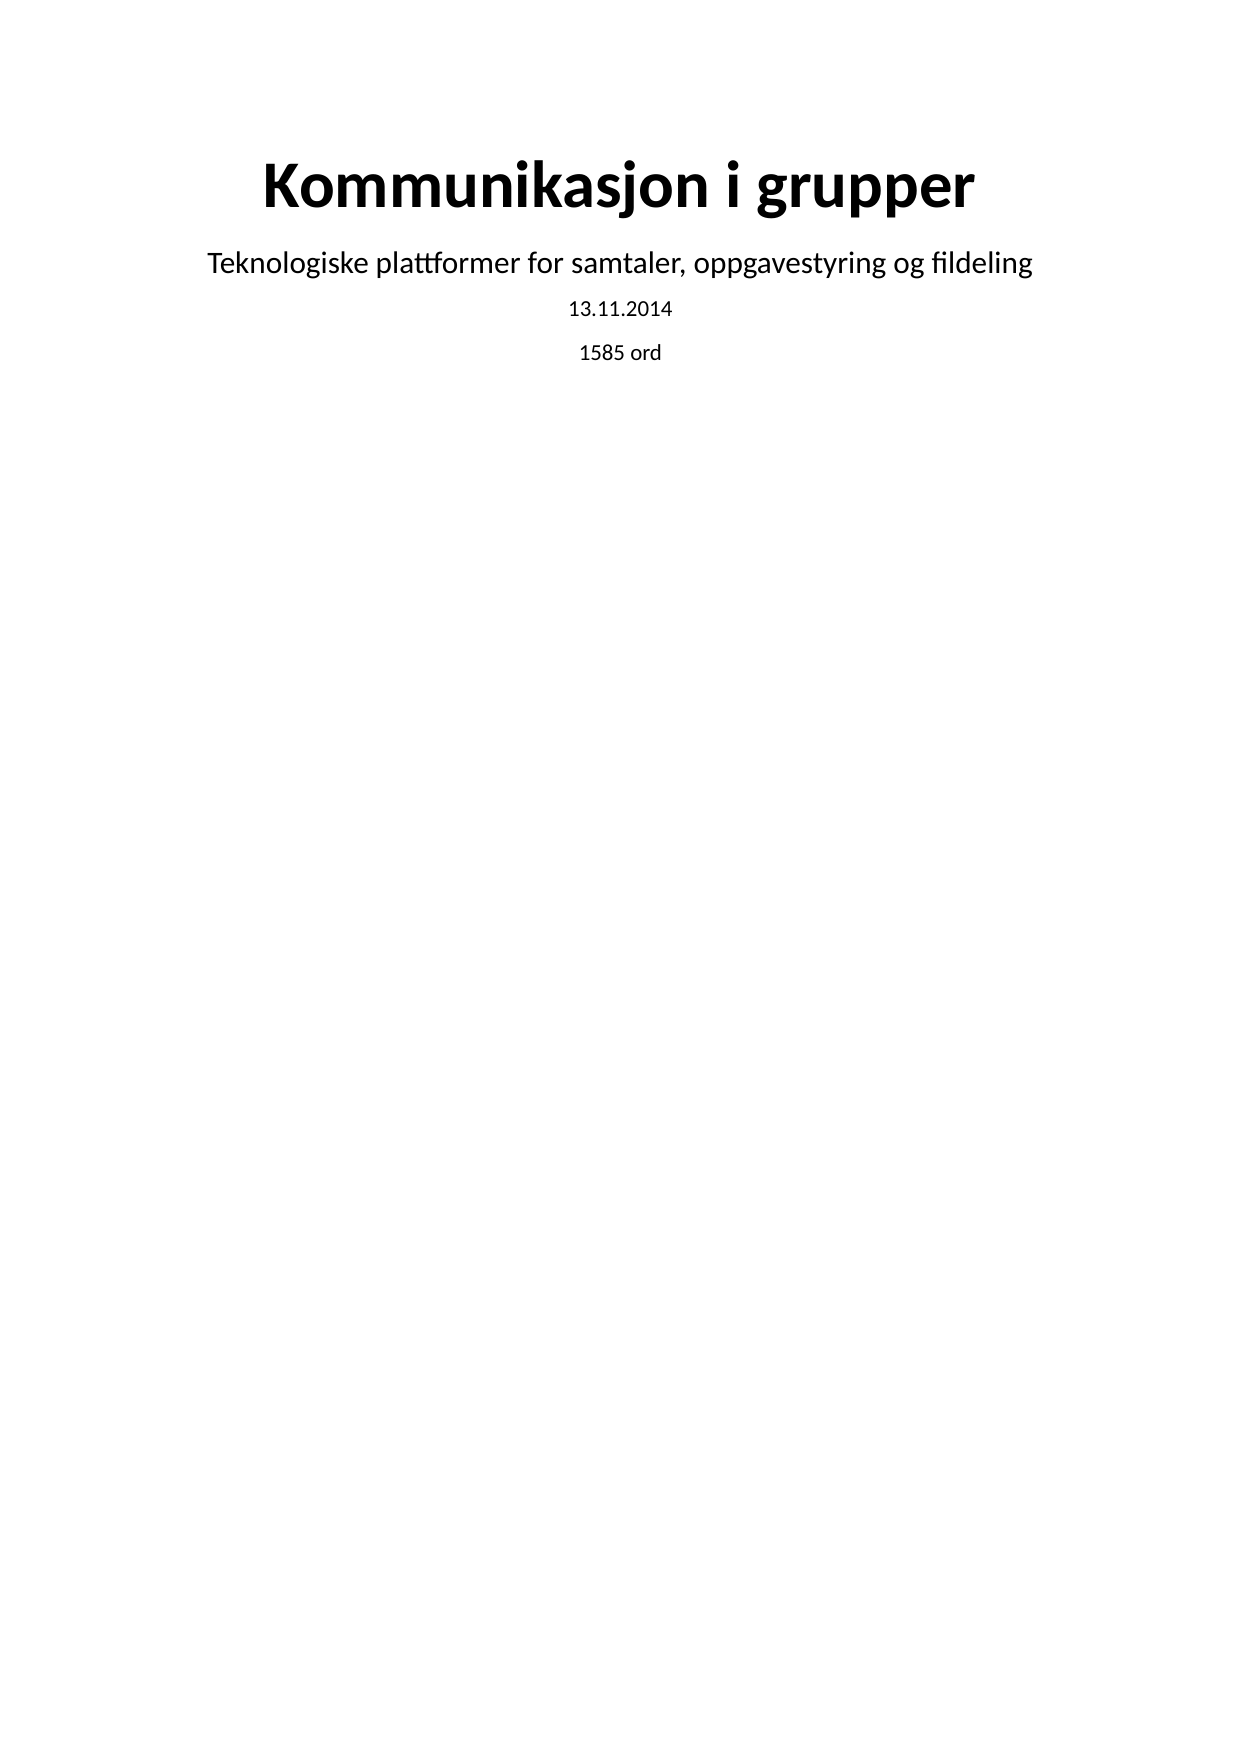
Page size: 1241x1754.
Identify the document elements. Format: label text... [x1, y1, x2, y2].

title Kommunikasjon i grupper [118, 143, 1122, 224]
text 1585 ord [118, 338, 1122, 367]
subtitle Teknologiske plattformer for samtaler, oppgavestyring og fildeling [118, 243, 1122, 281]
text 13.11.2014 [118, 294, 1122, 322]
